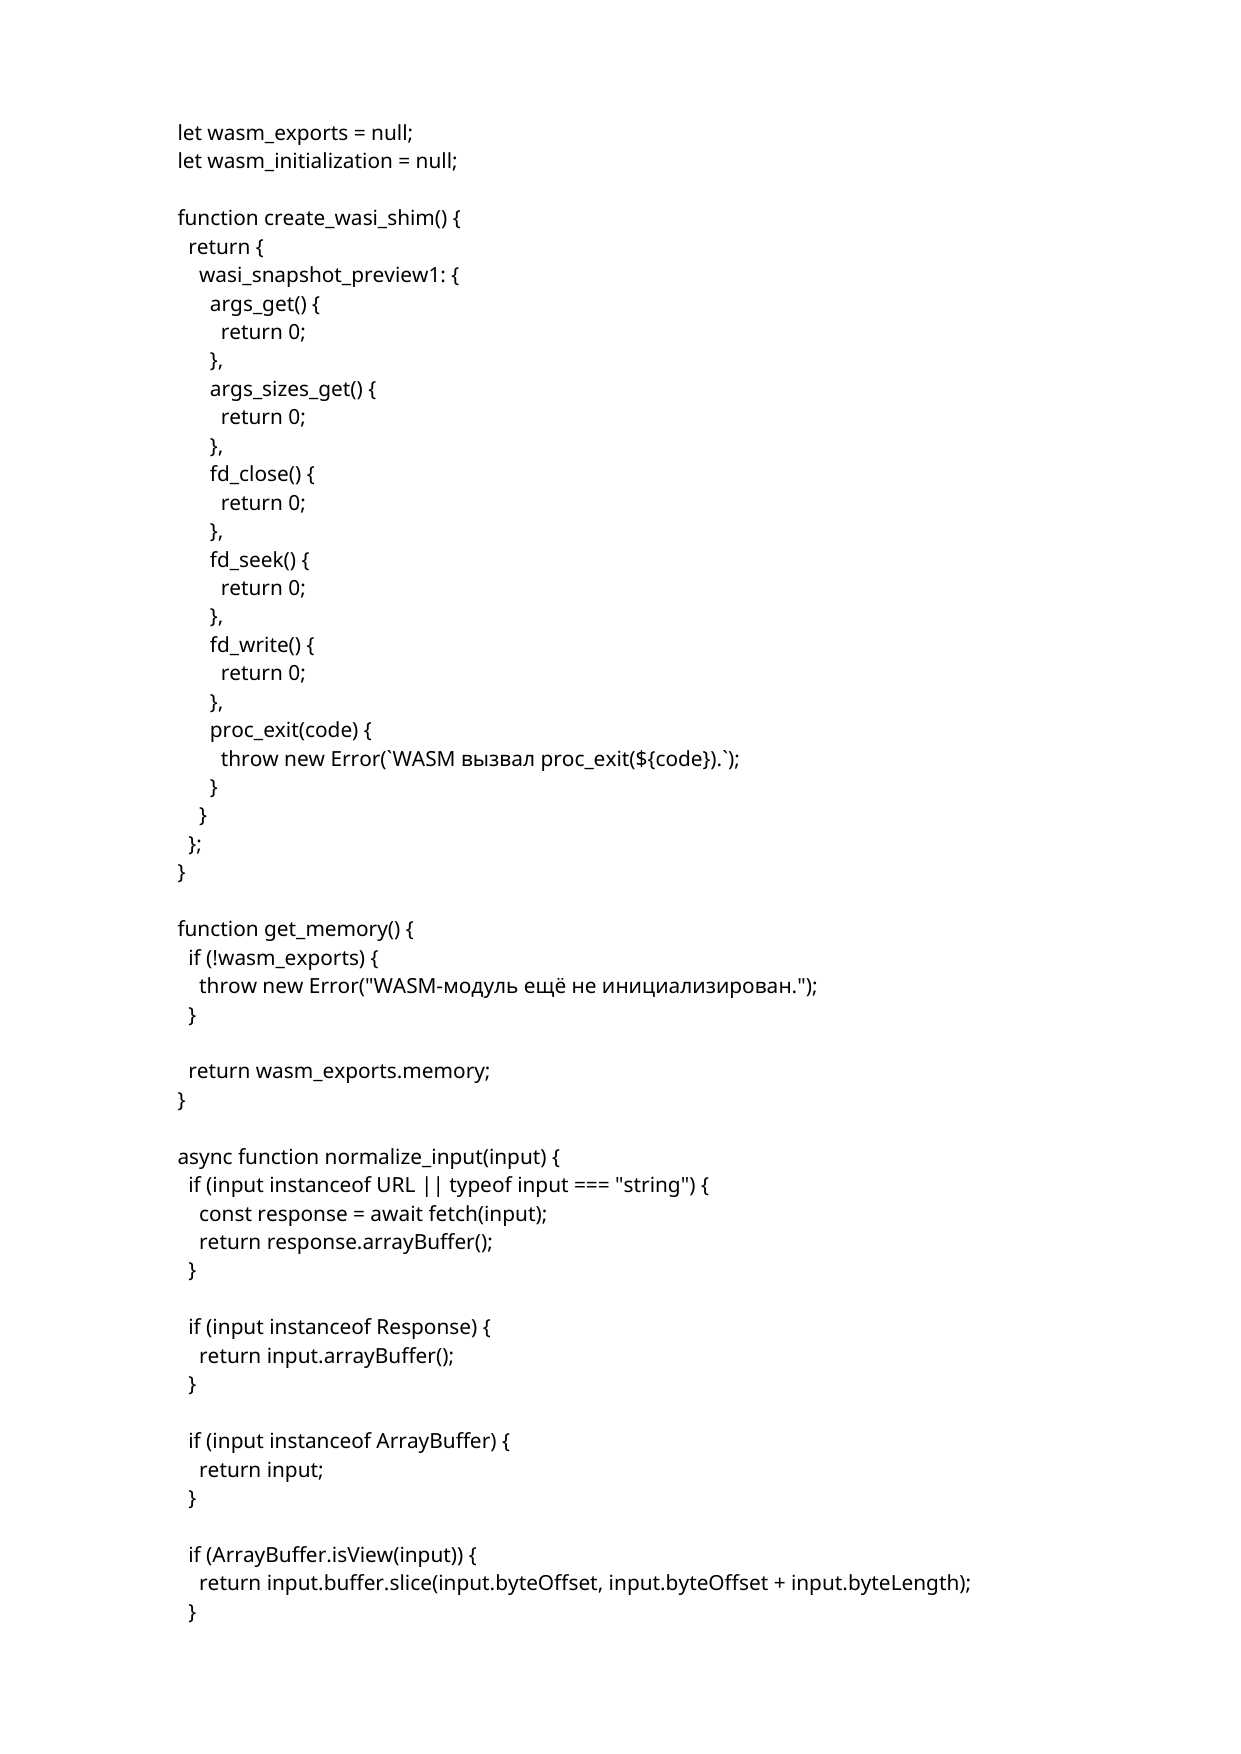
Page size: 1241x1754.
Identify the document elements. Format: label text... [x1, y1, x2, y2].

text return { [177, 232, 1152, 260]
text const response = await fetch(input); [177, 1199, 1152, 1227]
text return 0; [177, 402, 1152, 431]
text return wasm_exports.memory; [177, 1057, 1152, 1085]
text if (!wasm_exports) { [177, 943, 1152, 971]
text }, [177, 687, 1152, 715]
text function create_wasi_shim() { [177, 203, 1152, 232]
text } [177, 801, 1152, 829]
text return 0; [177, 658, 1152, 687]
text fd_close() { [177, 459, 1152, 488]
text wasi_snapshot_preview1: { [177, 260, 1152, 289]
text proc_exit(code) { [177, 715, 1152, 744]
text } [177, 857, 1152, 886]
text throw new Error("WASM-модуль ещё не инициализирован."); [177, 971, 1152, 1000]
text return 0; [177, 317, 1152, 346]
text } [177, 1597, 1152, 1625]
text return 0; [177, 488, 1152, 516]
text async function normalize_input(input) { [177, 1142, 1152, 1170]
text args_sizes_get() { [177, 374, 1152, 402]
text }, [177, 431, 1152, 459]
text fd_seek() { [177, 545, 1152, 573]
text }; [177, 829, 1152, 857]
text args_get() { [177, 289, 1152, 317]
text } [177, 1256, 1152, 1284]
text throw new Error(`WASM вызвал proc_exit(${code}).`); [177, 744, 1152, 772]
text fd_write() { [177, 630, 1152, 658]
text return 0; [177, 573, 1152, 602]
text } [177, 1483, 1152, 1512]
text if (ArrayBuffer.isView(input)) { [177, 1540, 1152, 1568]
text if (input instanceof Response) { [177, 1312, 1152, 1341]
text } [177, 1000, 1152, 1028]
text }, [177, 602, 1152, 630]
text } [177, 1085, 1152, 1113]
text let wasm_initialization = null; [177, 147, 1152, 175]
text if (input instanceof URL || typeof input === "string") { [177, 1170, 1152, 1199]
text function get_memory() { [177, 914, 1152, 943]
text return input.buffer.slice(input.byteOffset, input.byteOffset + input.byteLength); [177, 1568, 1152, 1597]
text return response.arrayBuffer(); [177, 1227, 1152, 1256]
text } [177, 772, 1152, 801]
text } [177, 1369, 1152, 1398]
text return input; [177, 1455, 1152, 1483]
text let wasm_exports = null; [177, 118, 1152, 147]
text return input.arrayBuffer(); [177, 1341, 1152, 1369]
text }, [177, 516, 1152, 545]
text if (input instanceof ArrayBuffer) { [177, 1426, 1152, 1455]
text }, [177, 346, 1152, 374]
